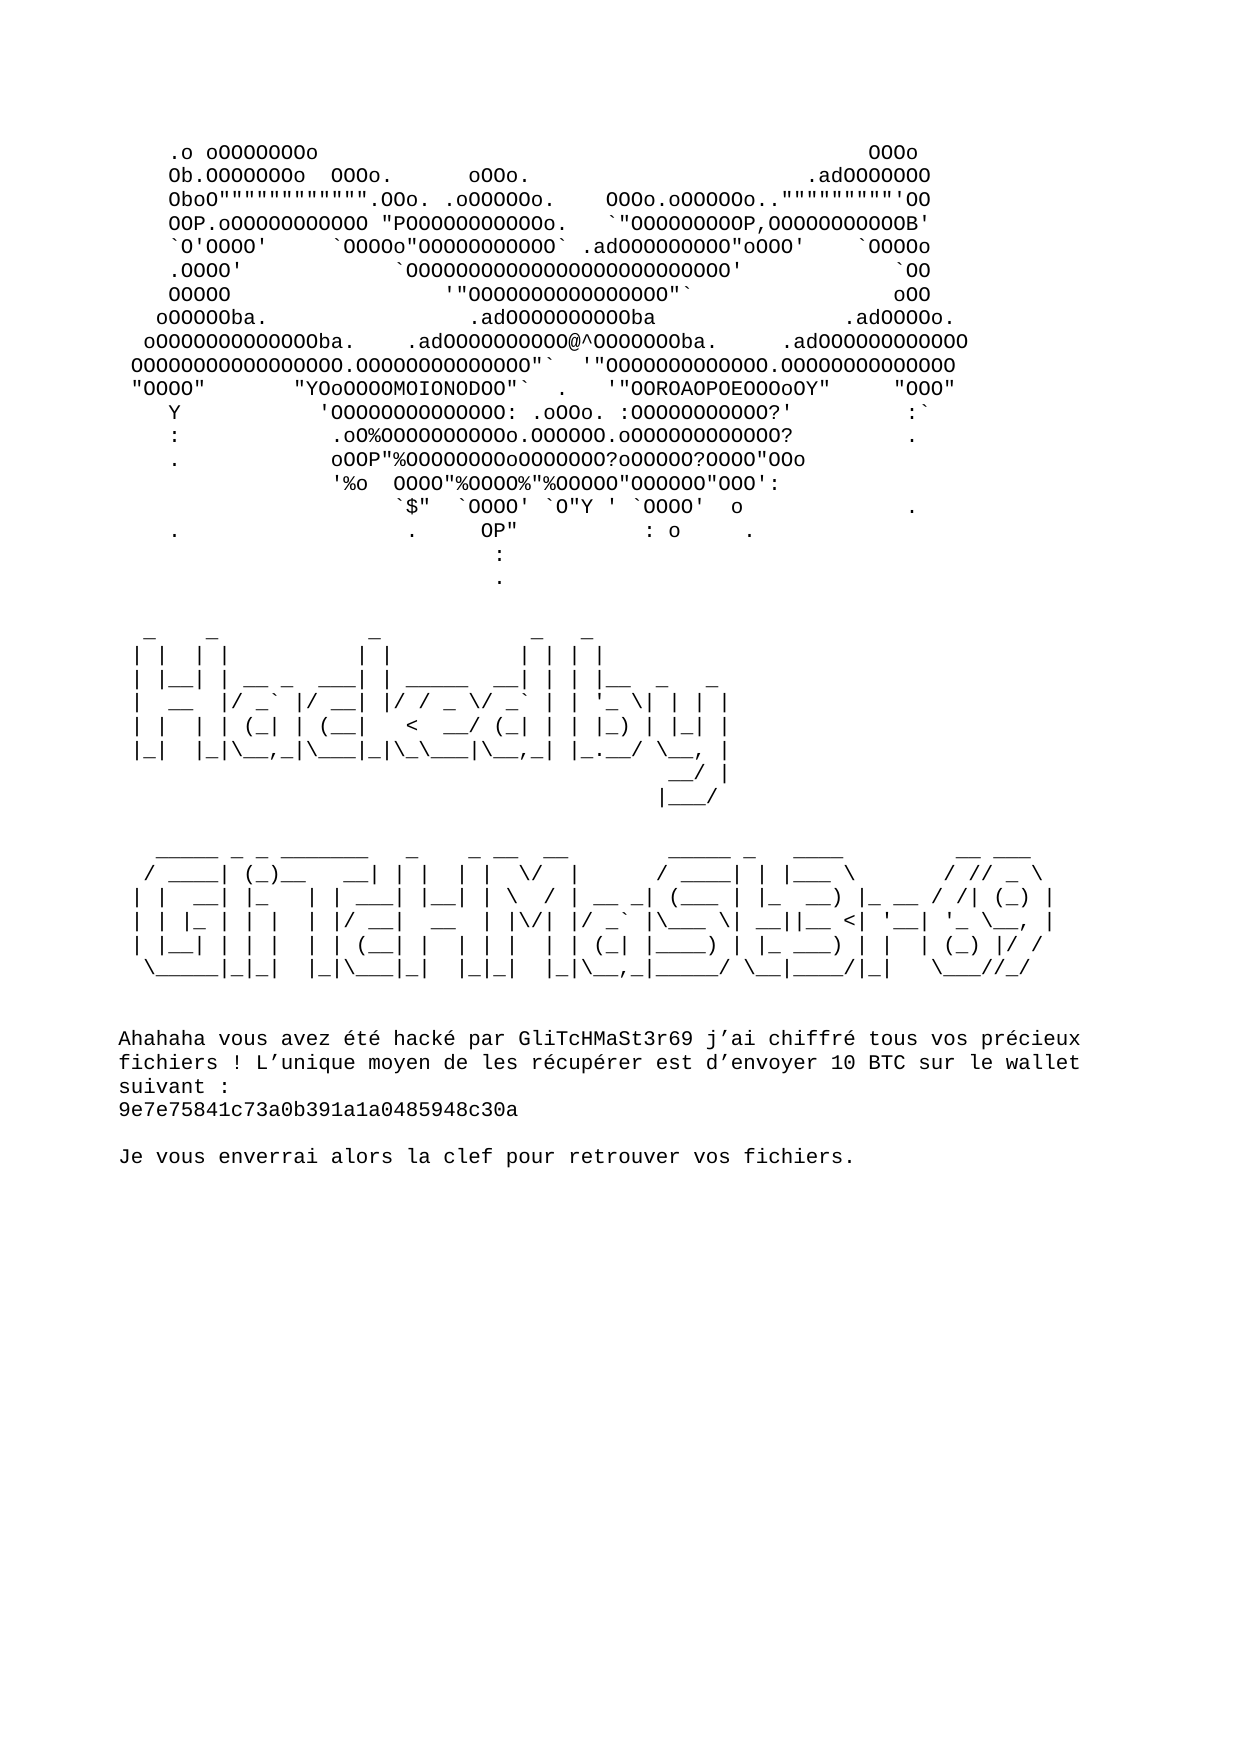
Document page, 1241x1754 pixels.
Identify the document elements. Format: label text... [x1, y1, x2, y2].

text Ob.OOOOOOOo OOOo. oOOo. .adOOOOOOO [118, 165, 1122, 189]
text | __ |/ _` |/ __| |/ / _ \/ _` | | '_ \| | | | [118, 691, 1122, 715]
text _ _ _ _ _ [118, 621, 1122, 644]
text .OOOO' `OOOOOOOOOOOOOOOOOOOOOOOOOO' `OO [118, 260, 1122, 284]
text OOP.oOOOOOOOOOOO "POOOOOOOOOOOo. `"OOOOOOOOOP,OOOOOOOOOOOB' [118, 213, 1122, 236]
text OboO"""""""""""".OOo. .oOOOOOo. OOOo.oOOOOOo.."""""""""'OO [118, 189, 1122, 213]
text | | |_ | | | | |/ __| __ | |\/| |/ _` |\___ \| __||__ <| '__| '_ \__, | [118, 910, 1122, 934]
text `O'OOOO' `OOOOo"OOOOOOOOOOO` .adOOOOOOOOO"oOOO' `OOOOo [118, 236, 1122, 260]
text | | __| |_ | | ___| |__| | \ / | __ _| (___ | |_ __) |_ __ / /| (_) | [118, 886, 1122, 910]
text __/ | [118, 762, 1122, 786]
text oOOOOOOOOOOOOOba. .adOOOOOOOOOO@^OOOOOOOba. .adOOOOOOOOOOOO [118, 331, 1122, 354]
text OOOOOOOOOOOOOOOOO.OOOOOOOOOOOOOO"` '"OOOOOOOOOOOOO.OOOOOOOOOOOOOO [118, 354, 1122, 378]
text `$" `OOOO' `O"Y ' `OOOO' o . [118, 496, 1122, 520]
text | | | | | | | | | | [118, 644, 1122, 668]
text . oOOP"%OOOOOOOOoOOOOOOO?oOOOOO?OOOO"OOo [118, 449, 1122, 473]
text |___/ [118, 786, 1122, 810]
text 9e7e75841c73a0b391a1a0485948c30a [118, 1099, 1122, 1123]
text / ____| (_)__ __| | | | | \/ | / ____| | |___ \ / // _ \ [118, 863, 1122, 886]
text OOOOO '"OOOOOOOOOOOOOOOO"` oOO [118, 284, 1122, 307]
text Je vous enverrai alors la clef pour retrouver vos fichiers. [118, 1147, 1122, 1170]
text . . OP" : o . [118, 520, 1122, 544]
text "OOOO" "YOoOOOOMOIONODOO"` . '"OOROAOPOEOOOoOY" "OOO" [118, 378, 1122, 402]
text .o oOOOOOOOo OOOo [118, 142, 1122, 165]
text Y 'OOOOOOOOOOOOOO: .oOOo. :OOOOOOOOOOO?' :` [118, 402, 1122, 426]
text \_____|_|_| |_|\___|_| |_|_| |_|\__,_|_____/ \__|____/|_| \___//_/ [118, 957, 1122, 981]
text Ahahaha vous avez été hacké par GliTcHMaSt3r69 j’ai chiffré tous vos précieux fichiers ! L’unique moyen de les récupérer est d’envoyer 10 BTC sur le wallet suivant : [118, 1028, 1122, 1099]
text '%o OOOO"%OOOO%"%OOOOO"OOOOOO"OOO': [118, 473, 1122, 496]
text oOOOOOba. .adOOOOOOOOOOba .adOOOOo. [118, 307, 1122, 331]
text | |__| | | | | | (__| | | | | | | (_| |____) | |_ ___) | | | (_) |/ / [118, 934, 1122, 957]
text : [118, 544, 1122, 567]
text | | | | (_| | (__| < __/ (_| | | |_) | |_| | [118, 715, 1122, 739]
text _____ _ _ _______ _ _ __ __ _____ _ ____ __ ___ [118, 839, 1122, 863]
text |_| |_|\__,_|\___|_|\_\___|\__,_| |_.__/ \__, | [118, 739, 1122, 762]
text : .oO%OOOOOOOOOOo.OOOOOO.oOOOOOOOOOOOO? . [118, 426, 1122, 449]
text | |__| | __ _ ___| | _____ __| | | |__ _ _ [118, 668, 1122, 691]
text . [118, 567, 1122, 591]
